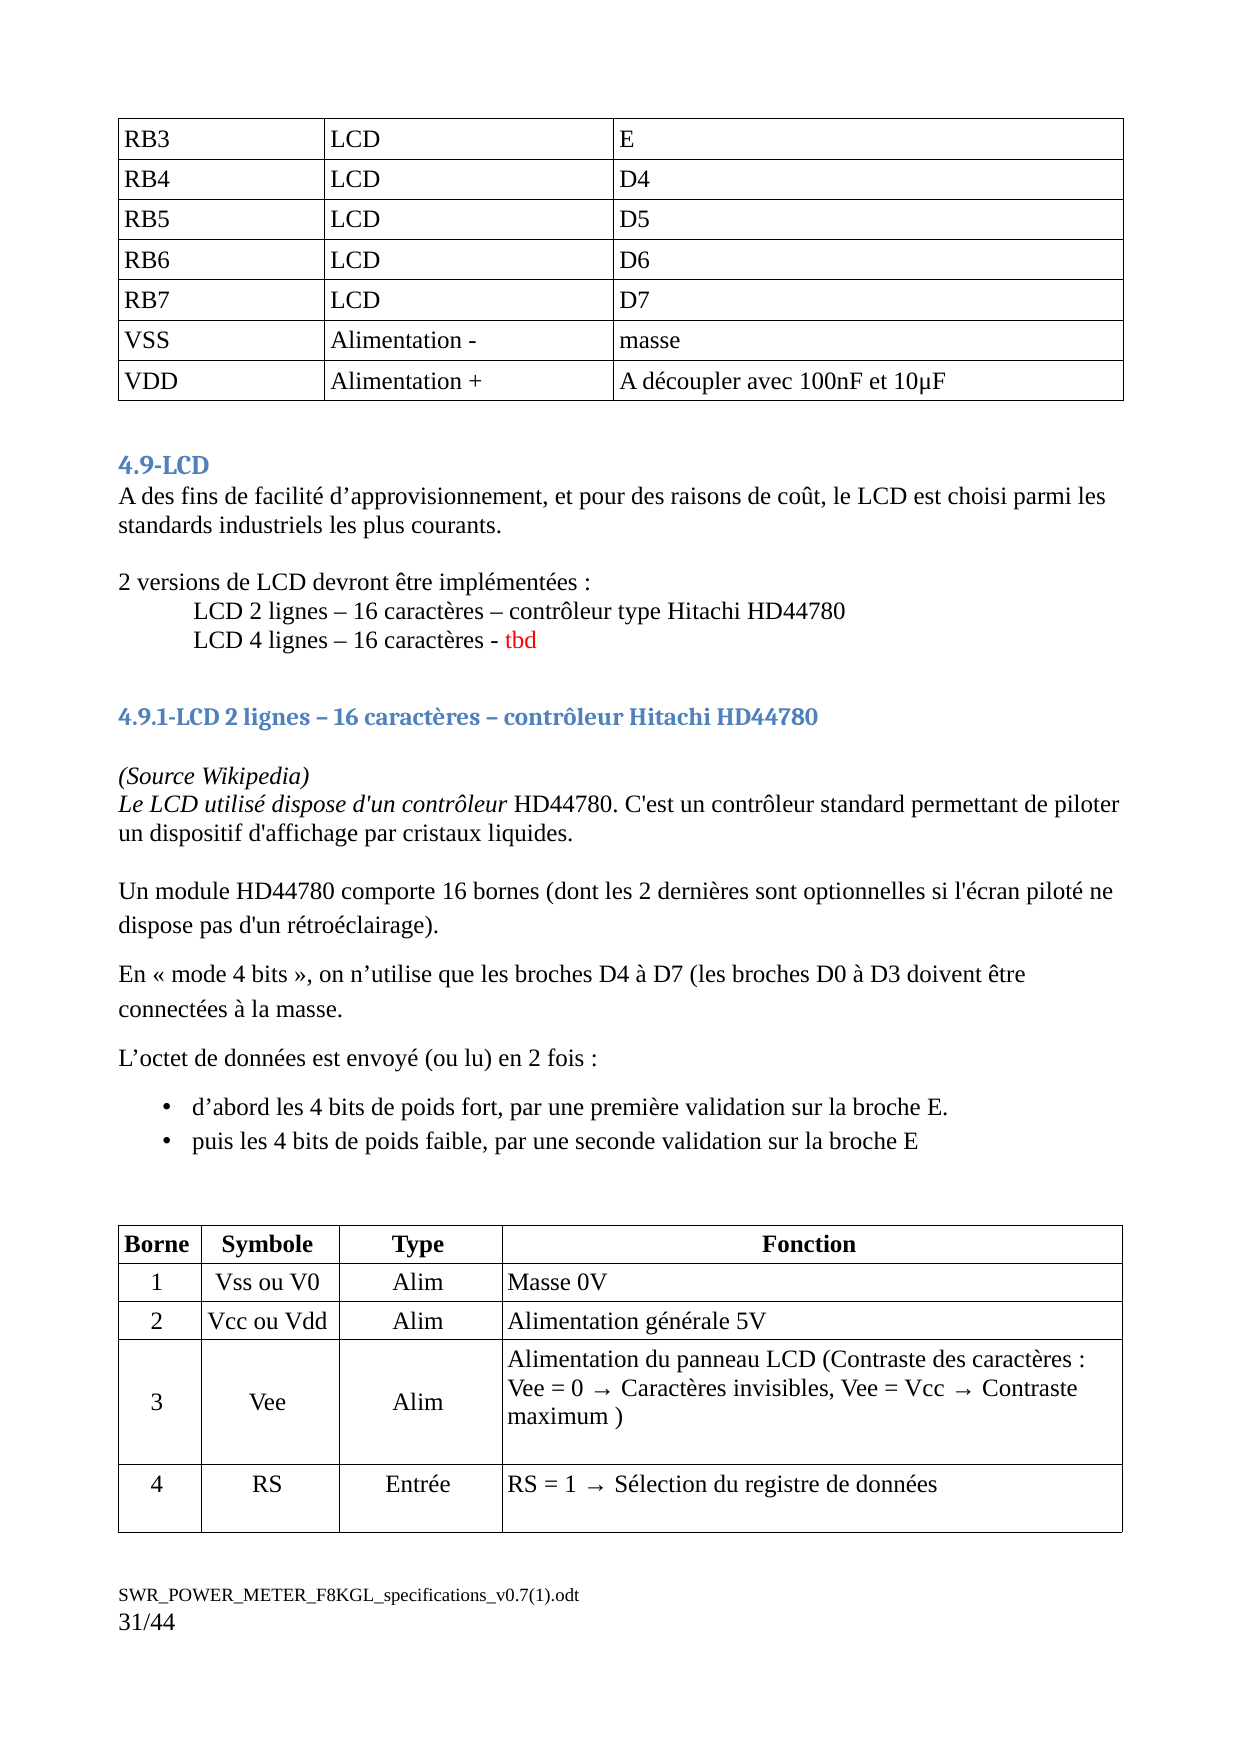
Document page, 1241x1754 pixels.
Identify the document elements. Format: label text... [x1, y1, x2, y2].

table_cell Vcc ou Vdd [202, 1302, 339, 1339]
table_cell LCD [325, 160, 613, 199]
table_cell Alimentation du panneau LCD (Contraste des caractères : Vee = 0 → Caractères invisibles, Vee = Vcc → Contraste maximum ) [503, 1340, 1122, 1464]
table_cell LCD [325, 240, 613, 279]
text LCD 4 lignes – 16 caractères - tbd [118, 625, 1122, 654]
table_cell VSS [119, 321, 324, 360]
table_cell Vee [202, 1340, 339, 1464]
table_cell Alim [340, 1340, 502, 1464]
list puis les 4 bits de poids faible, par une seconde validation sur la broche E [162, 1126, 1122, 1155]
table_cell Alimentation générale 5V [503, 1302, 1122, 1339]
table_cell VDD [119, 361, 324, 400]
table_cell Masse 0V [503, 1264, 1122, 1301]
text En « mode 4 bits », on n’utilise que les broches D4 à D7 (les broches D0 à D3 doivent être connectées à la masse. [118, 959, 1122, 1022]
table_cell D5 [614, 200, 1123, 239]
table_cell Alim [340, 1264, 502, 1301]
table_cell 1 [119, 1264, 201, 1301]
table_cell LCD [325, 280, 613, 320]
table_cell 2 [119, 1302, 201, 1339]
subtitle 4.9.1-LCD 2 lignes – 16 caractères – contrôleur Hitachi HD44780 [118, 703, 1122, 732]
table_cell masse [614, 321, 1123, 360]
table_cell A découpler avec 100nF et 10μF [614, 361, 1123, 400]
table_cell RS [202, 1465, 339, 1532]
table_cell RB5 [119, 200, 324, 239]
text (Source Wikipedia) [118, 761, 1122, 789]
text L’octet de données est envoyé (ou lu) en 2 fois : [118, 1043, 1122, 1072]
table_header Fonction [503, 1226, 1122, 1263]
table_cell LCD [325, 119, 613, 158]
text Un module HD44780 comporte 16 bornes (dont les 2 dernières sont optionnelles si l'écran piloté ne dispose pas d'un rétroéclairage). [118, 876, 1122, 939]
text A des fins de facilité d’approvisionnement, et pour des raisons de coût, le LCD est choisi parmi les standards industriels les plus courants. [118, 481, 1122, 539]
table_cell RB6 [119, 240, 324, 279]
table_cell Entrée [340, 1465, 502, 1532]
text LCD 2 lignes – 16 caractères – contrôleur type Hitachi HD44780 [118, 596, 1122, 625]
text Le LCD utilisé dispose d'un contrôleur HD44780. C'est un contrôleur standard permettant de piloter un dispositif d'affichage par cristaux liquides. [118, 789, 1122, 847]
subtitle 4.9-LCD [118, 450, 1122, 481]
table_cell Vss ou V0 [202, 1264, 339, 1301]
table_cell LCD [325, 200, 613, 239]
table_cell E [614, 119, 1123, 158]
table_cell 4 [119, 1465, 201, 1532]
table_cell RS = 1 → Sélection du registre de données [503, 1465, 1122, 1532]
table_cell D4 [614, 160, 1123, 199]
table_cell Alimentation - [325, 321, 613, 360]
table_cell RB7 [119, 280, 324, 320]
table_cell Alim [340, 1302, 502, 1339]
table_header Symbole [202, 1226, 339, 1263]
table_cell D6 [614, 240, 1123, 279]
table_cell D7 [614, 280, 1123, 320]
table_header Borne [119, 1226, 201, 1263]
table_cell 3 [119, 1340, 201, 1464]
text 2 versions de LCD devront être implémentées : [118, 567, 1122, 596]
table_cell RB4 [119, 160, 324, 199]
table_cell Alimentation + [325, 361, 613, 400]
list d’abord les 4 bits de poids fort, par une première validation sur la broche E. [162, 1092, 1122, 1121]
table_cell RB3 [119, 119, 324, 158]
table_header Type [340, 1226, 502, 1263]
